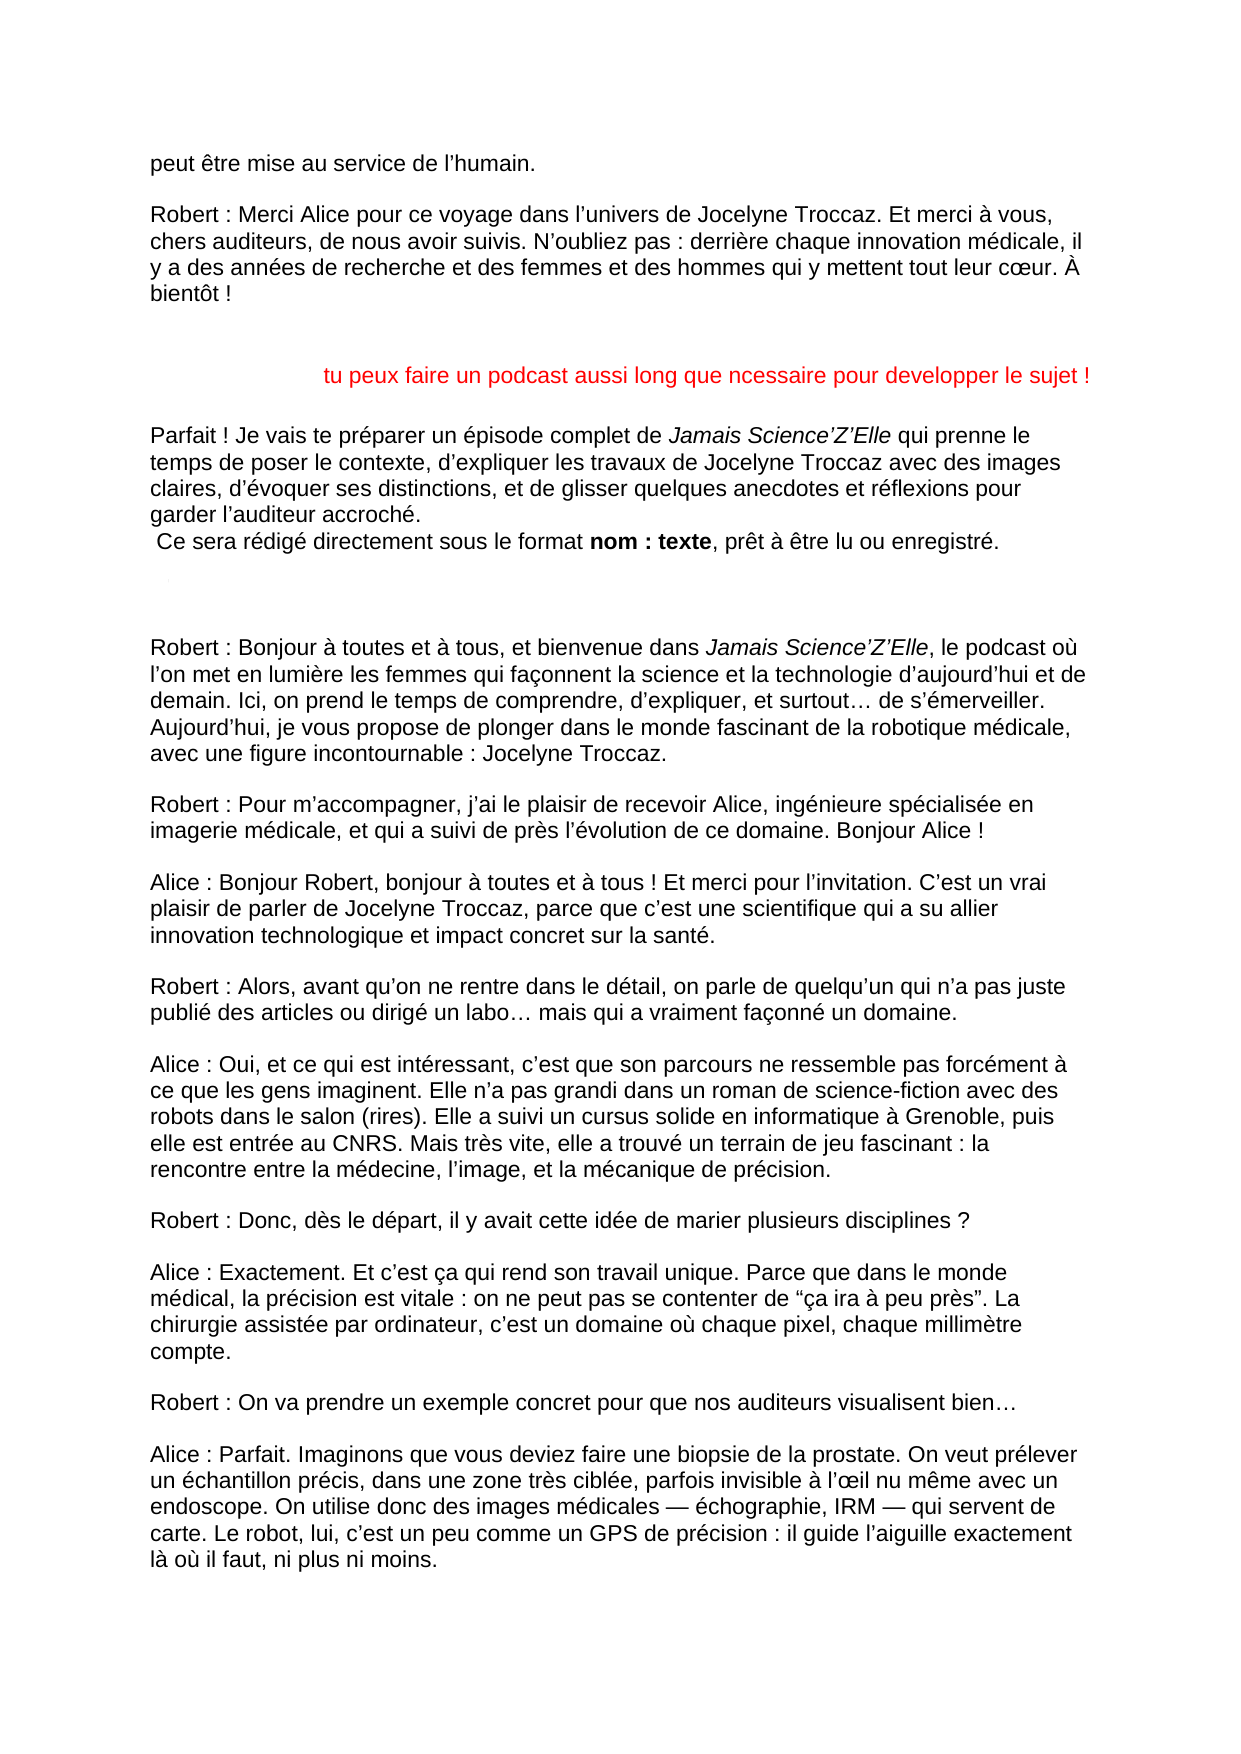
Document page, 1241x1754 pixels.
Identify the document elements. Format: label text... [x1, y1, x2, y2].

text Alice : Bonjour Robert, bonjour à toutes et à tous ! Et merci pour l’invitation. C’est un vrai plaisir de parler de Jocelyne Troccaz, parce que c’est une scientifique qui a su allier innovation technologique et impact concret sur la santé. [150, 869, 1090, 948]
text Robert : Merci Alice pour ce voyage dans l’univers de Jocelyne Troccaz. Et merci à vous, chers auditeurs, de nous avoir suivis. N’oubliez pas : derrière chaque innovation médicale, il y a des années de recherche et des femmes et des hommes qui y mettent tout leur cœur. À bientôt ! [150, 201, 1090, 307]
text peut être mise au service de l’humain. [150, 150, 1090, 176]
text tu peux faire un podcast aussi long que ncessaire pour developper le sujet ! [150, 362, 1090, 388]
text Robert : On va prendre un exemple concret pour que nos auditeurs visualisent bien… [150, 1389, 1090, 1416]
text Alice : Parfait. Imaginons que vous deviez faire une biopsie de la prostate. On veut prélever un échantillon précis, dans une zone très ciblée, parfois invisible à l’œil nu même avec un endoscope. On utilise donc des images médicales — échographie, IRM — qui servent de carte. Le robot, lui, c’est un peu comme un GPS de précision : il guide l’aiguille exactement là où il faut, ni plus ni moins. [150, 1441, 1090, 1572]
text Robert : Donc, dès le départ, il y avait cette idée de marier plusieurs disciplines ? [150, 1207, 1090, 1234]
text Alice : Exactement. Et c’est ça qui rend son travail unique. Parce que dans le monde médical, la précision est vitale : on ne peut pas se contenter de “ça ira à peu près”. La chirurgie assistée par ordinateur, c’est un domaine où chaque pixel, chaque millimètre compte. [150, 1259, 1090, 1364]
text Robert : Bonjour à toutes et à tous, et bienvenue dans Jamais Science’Z’Elle, le podcast où l’on met en lumière les femmes qui façonnent la science et la technologie d’aujourd’hui et de demain. Ici, on prend le temps de comprendre, d’expliquer, et surtout… de s’émerveiller. Aujourd’hui, je vous propose de plonger dans le monde fascinant de la robotique médicale, avec une figure incontournable : Jocelyne Troccaz. [150, 634, 1090, 766]
text Robert : Alors, avant qu’on ne rentre dans le détail, on parle de quelqu’un qui n’a pas juste publié des articles ou dirigé un labo… mais qui a vraiment façonné un domaine. [150, 973, 1090, 1026]
text Parfait ! Je vais te préparer un épisode complet de Jamais Science’Z’Elle qui prenne le temps de poser le contexte, d’expliquer les travaux de Jocelyne Troccaz avec des images claires, d’évoquer ses distinctions, et de glisser quelques anecdotes et réflexions pour garder l’auditeur accroché. Ce sera rédigé directement sous le format nom : texte, prêt à être lu ou enregistré. [150, 422, 1090, 554]
text Robert : Pour m’accompagner, j’ai le plaisir de recevoir Alice, ingénieure spécialisée en imagerie médicale, et qui a suivi de près l’évolution de ce domaine. Bonjour Alice ! [150, 791, 1090, 844]
text Alice : Oui, et ce qui est intéressant, c’est que son parcours ne ressemble pas forcément à ce que les gens imaginent. Elle n’a pas grandi dans un roman de science-fiction avec des robots dans le salon (rires). Elle a suivi un cursus solide en informatique à Grenoble, puis elle est entrée au CNRS. Mais très vite, elle a trouvé un terrain de jeu fascinant : la rencontre entre la médecine, l’image, et la mécanique de précision. [150, 1051, 1090, 1182]
